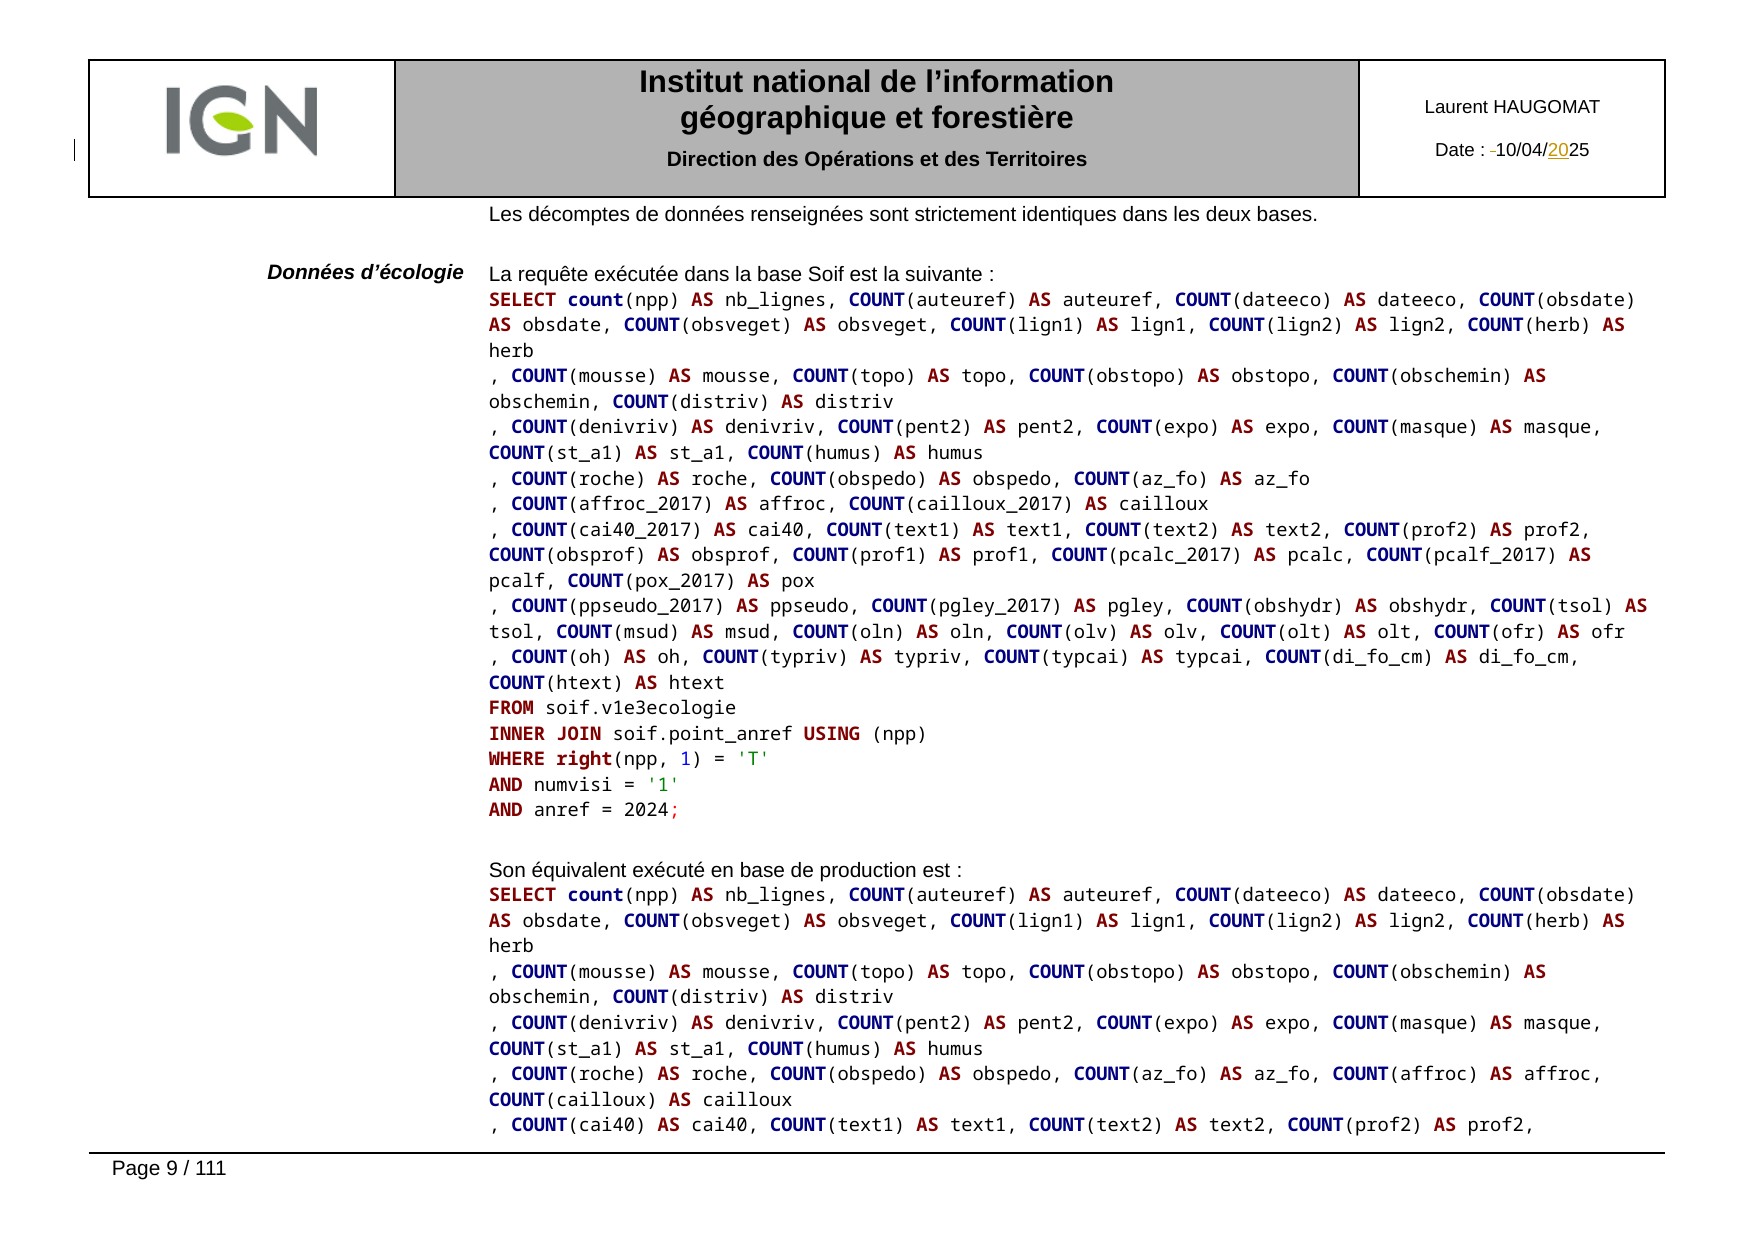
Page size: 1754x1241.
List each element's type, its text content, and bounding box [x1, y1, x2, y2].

picture [141, 62, 343, 180]
table_cell La requête exécutée dans la base Soif est la suivante : SELECT count(npp) AS nb_lignes, COUNT(auteuref) AS auteuref, COUNT(dateeco) AS dateeco, COUNT(obsdate) AS obsdate, COUNT(obsveget) AS obsveget, COUNT(lign1) AS lign1, COUNT(lign2) AS lign2, COUNT(herb) AS herb , COUNT(mousse) AS mousse, COUNT(topo) AS topo, COUNT(obstopo) AS obstopo, COUNT(obschemin) AS obschemin, COUNT(distriv) AS distriv , COUNT(denivriv) AS denivriv, COUNT(pent2) AS pent2, COUNT(expo) AS expo, COUNT(masque) AS masque, COUNT(st_a1) AS st_a1, COUNT(humus) AS humus , COUNT(roche) AS roche, COUNT(obspedo) AS obspedo, COUNT(az_fo) AS az_fo , COUNT(affroc_2017) AS affroc, COUNT(cailloux_2017) AS cailloux , COUNT(cai40_2017) AS cai40, COUNT(text1) AS text1, COUNT(text2) AS text2, COUNT(prof2) AS prof2, COUNT(obsprof) AS obsprof, COUNT(prof1) AS prof1, COUNT(pcalc_2017) AS pcalc, COUNT(pcalf_2017) AS pcalf, COUNT(pox_2017) AS pox , COUNT(ppseudo_2017) AS ppseudo, COUNT(pgley_2017) AS pgley, COUNT(obshydr) AS obshydr, COUNT(tsol) AS tsol, COUNT(msud) AS msud, COUNT(oln) AS oln, COUNT(olv) AS olv, COUNT(olt) AS olt, COUNT(ofr) AS ofr , COUNT(oh) AS oh, COUNT(typriv) AS typriv, COUNT(typcai) AS typcai, COUNT(di_fo_cm) AS di_fo_cm, COUNT(htext) AS htext FROM soif.v1e3ecologie INNER JOIN soif.point_anref USING (npp) WHERE right(npp, 1) = 'T' AND numvisi = '1' AND anref = 2024; Son équivalent exécuté en base de production est : SELECT count(npp) AS nb_lignes, COUNT(auteuref) AS auteuref, COUNT(dateeco) AS dateeco, COUNT(obsdate) AS obsdate, COUNT(obsveget) AS obsveget, COUNT(lign1) AS lign1, COUNT(lign2) AS lign2, COUNT(herb) AS herb , COUNT(mousse) AS mousse, COUNT(topo) AS topo, COUNT(obstopo) AS obstopo, COUNT(obschemin) AS obschemin, COUNT(distriv) AS distriv , COUNT(denivriv) AS denivriv, COUNT(pent2) AS pent2, COUNT(expo) AS expo, COUNT(masque) AS masque, COUNT(st_a1) AS st_a1, COUNT(humus) AS humus , COUNT(roche) AS roche, COUNT(obspedo) AS obspedo, COUNT(az_fo) AS az_fo, COUNT(affroc) AS affroc, COUNT(cailloux) AS cailloux , COUNT(cai40) AS cai40, COUNT(text1) AS text1, COUNT(text2) AS text2, COUNT(prof2) AS prof2, [483, 259, 1665, 1143]
table_cell Les décomptes de données renseignées sont strictement identiques dans les deux bases. [483, 198, 1665, 259]
table_cell [89, 198, 483, 259]
table_cell Données d’écologie [89, 259, 483, 1143]
